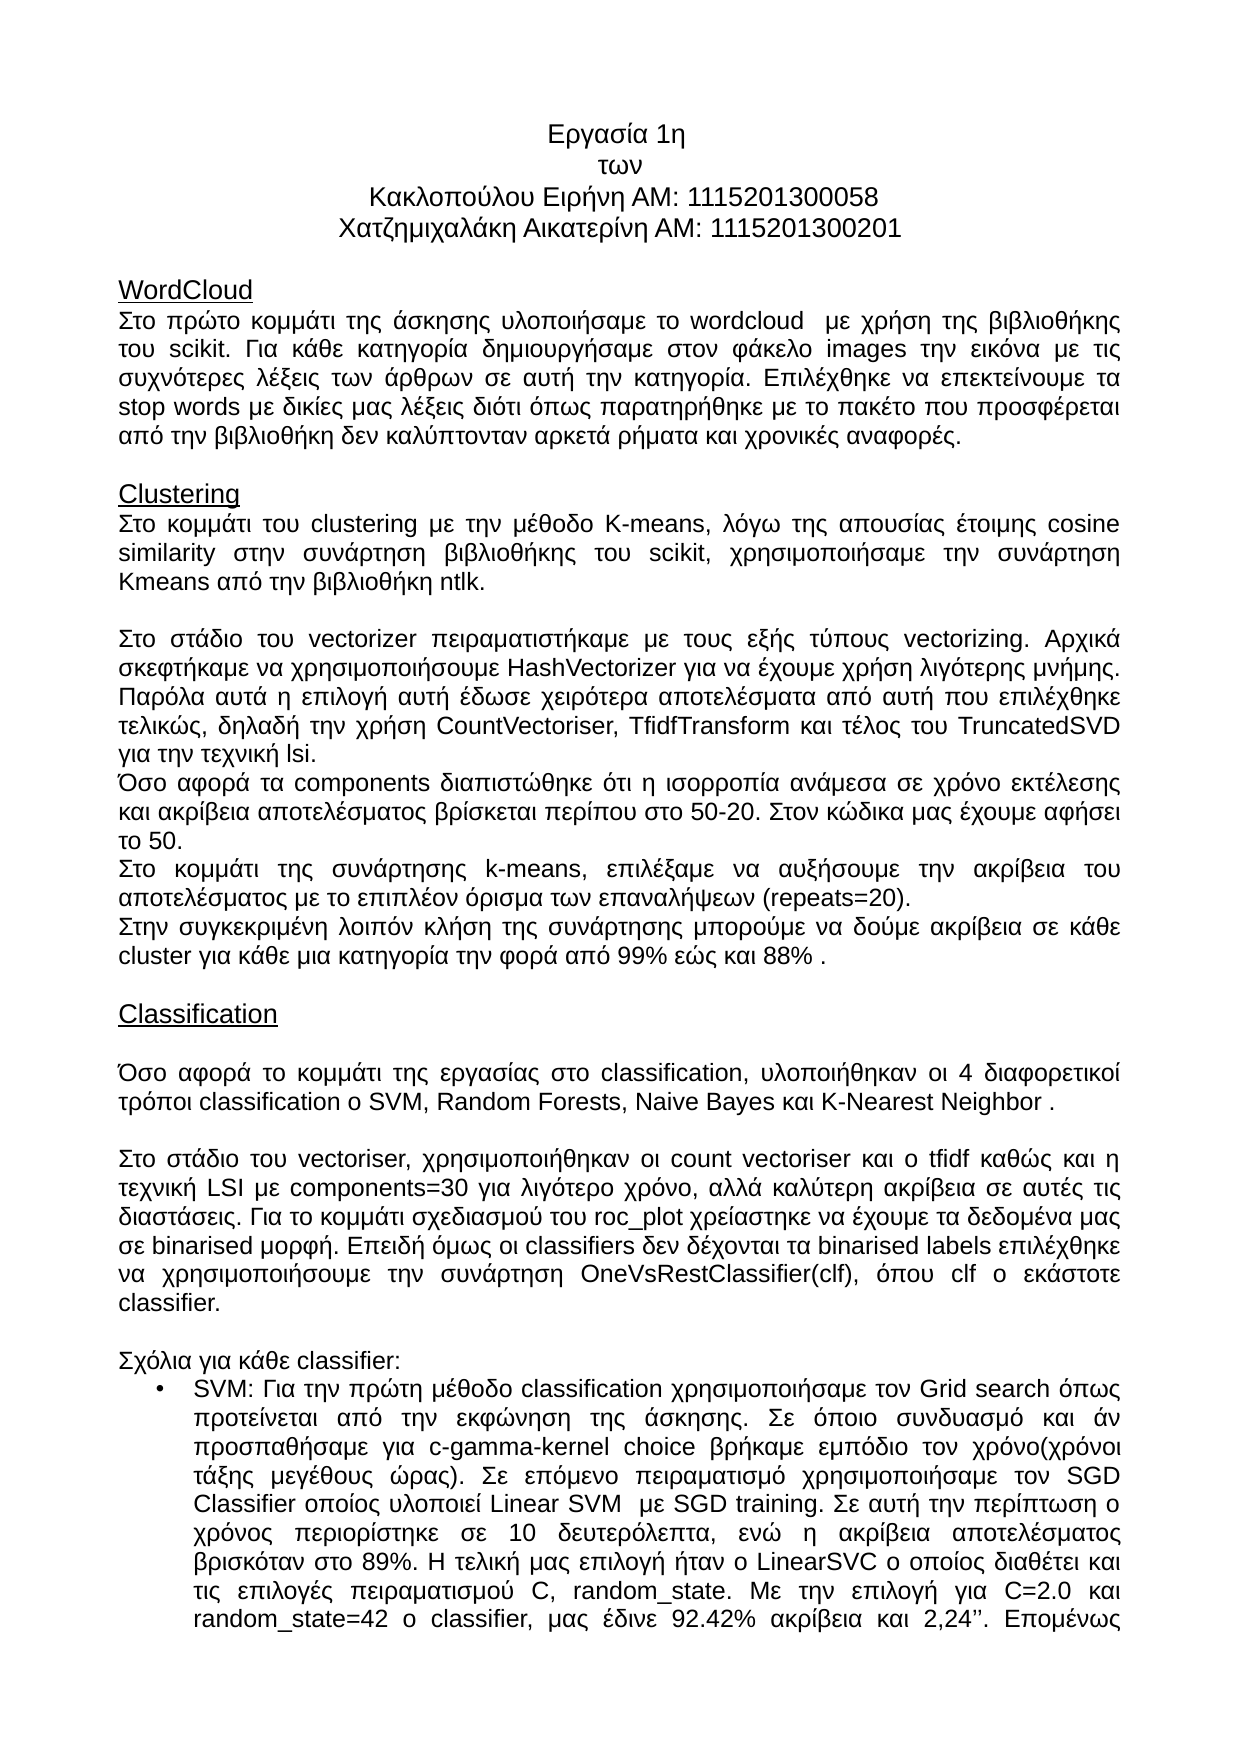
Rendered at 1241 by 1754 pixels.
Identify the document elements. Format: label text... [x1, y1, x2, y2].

text Όσο αφορά τα components διαπιστώθηκε ότι η ισορροπία ανάμεσα σε χρόνο εκτέλεσης και ακρίβεια αποτελέσματος βρίσκεται περίπου στο 50-20. Στον κώδικα μας έχουμε αφήσει το 50. [118, 768, 1122, 854]
text Όσο αφορά το κομμάτι της εργασίας στο classification, υλοποιήθηκαν οι 4 διαφορετικοί τρόποι classification o SVM, Random Forests, Naive Bayes και K-Nearest Neighbor . [118, 1058, 1122, 1116]
text Κακλοπούλου Ειρήνη ΑΜ: 1115201300058 [118, 181, 1122, 212]
text Στο πρώτο κομμάτι της άσκησης υλοποιήσαμε το wordcloud με χρήση της βιβλιοθήκης του scikit. Για κάθε κατηγορία δημιουργήσαμε στον φάκελο images την εικόνα με τις συχνότερες λέξεις των άρθρων σε αυτή την κατηγορία. Επιλέχθηκε να επεκτείνουμε τα stop words με δικίες μας λέξεις διότι όπως παρατηρήθηκε με το πακέτο που προσφέρεται από την βιβλιοθήκη δεν καλύπτονταν αρκετά ρήματα και χρονικές αναφορές. [118, 306, 1122, 449]
text των [118, 149, 1122, 181]
text Στο κομμάτι του clustering με την μέθοδο Κ-means, λόγω της απουσίας έτοιμης cosine similarity στην συνάρτηση βιβλιοθήκης του scikit, χρησιμοποιήσαμε την συνάρτηση Κmeans από την βιβλιοθήκη ntlk. [118, 509, 1122, 596]
text Χατζημιχαλάκη Αικατερίνη ΑΜ: 1115201300201 [118, 212, 1122, 243]
text Στο στάδιο του vectorizer πειραματιστήκαμε με τους εξής τύπους vectorizing. Αρχικά σκεφτήκαμε να χρησιμοποιήσουμε HashVectorizer για να έχουμε χρήση λιγότερης μνήμης. Παρόλα αυτά η επιλογή αυτή έδωσε χειρότερα αποτελέσματα από αυτή που επιλέχθηκε τελικώς, δηλαδή την χρήση CountVectoriser, TfidfTransform και τέλος του TruncatedSVD για την τεχνική lsi. [118, 624, 1122, 768]
list SVM: Για την πρώτη μέθοδο classification χρησιμοποιήσαμε τον Grid search όπως προτείνεται από την εκφώνηση της άσκησης. Σε όποιο συνδυασμό και άν προσπαθήσαμε για c-gamma-kernel choice βρήκαμε εμπόδιο τον χρόνο(χρόνοι τάξης μεγέθους ώρας). Σε επόμενο πειραματισμό χρησιμοποιήσαμε τον SGD Classifier οποίος υλοποιεί Linear SVM με SGD training. Σε αυτή την περίπτωση ο χρόνος περιορίστηκε σε 10 δευτερόλεπτα, ενώ η ακρίβεια αποτελέσματος βρισκόταν στο 89%. Η τελική μας επιλογή ήταν ο LinearSVC o οποίος διαθέτει και τις επιλογές πειραματισμού C, random_state. Mε την επιλογή για C=2.0 και random_state=42 ο classifier, μας έδινε 92.42% ακρίβεια και 2,24’’. Επομένως [156, 1374, 1122, 1633]
text Στο στάδιο του vectoriser, χρησιμοποιήθηκαν οι count vectoriser και ο tfidf καθώς και η τεχνική LSI με components=30 για λιγότερο χρόνο, αλλά καλύτερη ακρίβεια σε αυτές τις διαστάσεις. Για το κομμάτι σχεδιασμού του roc_plot χρείαστηκε να έχουμε τα δεδομένα μας σε binarised μορφή. Eπειδή όμως οι classifiers δεν δέχονται τα binarised labels επιλέχθηκε να χρησιμοποιήσουμε την συνάρτηση OneVsRestClassifier(clf), όπου clf o εκάστοτε classifier. [118, 1144, 1122, 1317]
text Clustering [118, 478, 1122, 509]
text Σχόλια για κάθε classifier: [118, 1346, 1122, 1374]
text Eργασία 1η [118, 118, 1122, 149]
text Στο κομμάτι της συνάρτησης k-means, επιλέξαμε να αυξήσουμε την ακρίβεια του αποτελέσματος με το επιπλέον όρισμα των επαναλήψεων (repeats=20). [118, 854, 1122, 912]
text Στην συγκεκριμένη λοιπόν κλήση της συνάρτησης μπορούμε να δούμε ακρίβεια σε κάθε cluster για κάθε μια κατηγορία την φορά από 99% εώς και 88% . [118, 912, 1122, 969]
text Classification [118, 998, 1122, 1029]
text WordCloud [118, 274, 1122, 306]
